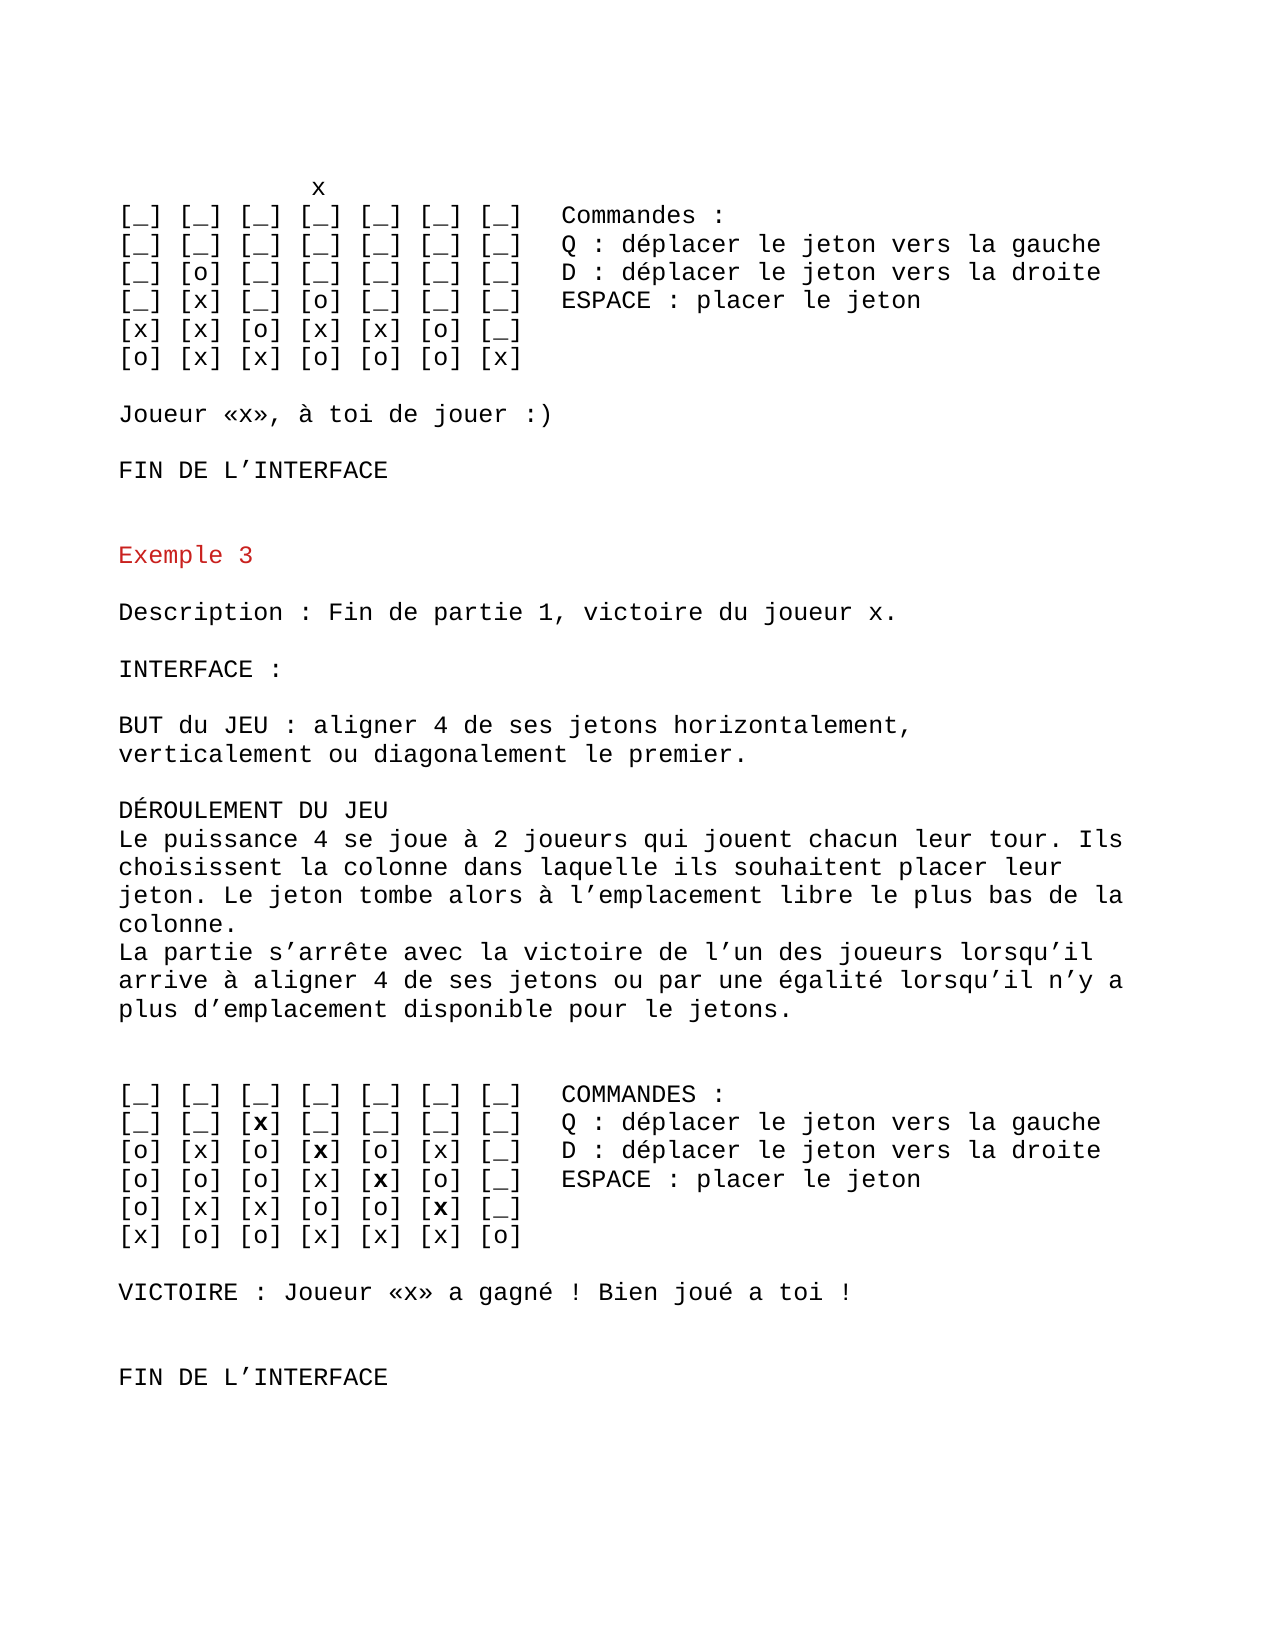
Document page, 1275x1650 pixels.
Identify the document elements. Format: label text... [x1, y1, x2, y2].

text [o] [x] [o] [x] [o] [x] [_] D : déplacer le jeton vers la droite [118, 1138, 1157, 1166]
text Exemple 3 [118, 543, 1157, 571]
text [x] [x] [o] [x] [x] [o] [_] [118, 316, 1157, 345]
text FIN DE L’INTERFACE [118, 458, 1157, 486]
text INTERFACE : [118, 656, 1157, 685]
text [_] [_] [x] [_] [_] [_] [_] Q : déplacer le jeton vers la gauche [118, 1110, 1157, 1138]
text verticalement ou diagonalement le premier. [118, 741, 1157, 770]
text [o] [o] [o] [x] [x] [o] [_] ESPACE : placer le jeton [118, 1166, 1157, 1195]
text [_] [_] [_] [_] [_] [_] [_] Commandes : [118, 203, 1157, 231]
text [x] [o] [o] [x] [x] [x] [o] [118, 1223, 1157, 1251]
text Description : Fin de partie 1, victoire du joueur x. [118, 600, 1157, 628]
text La partie s’arrête avec la victoire de l’un des joueurs lorsqu’il arrive à aligner 4 de ses jetons ou par une égalité lorsqu’il n’y a plus d’emplacement disponible pour le jetons. [118, 940, 1157, 1025]
text [o] [x] [x] [o] [o] [x] [_] [118, 1195, 1157, 1223]
text [o] [x] [x] [o] [o] [o] [x] [118, 345, 1157, 373]
text BUT du JEU : aligner 4 de ses jetons horizontalement, [118, 713, 1157, 741]
text [_] [x] [_] [o] [_] [_] [_] ESPACE : placer le jeton [118, 288, 1157, 316]
text Le puissance 4 se joue à 2 joueurs qui jouent chacun leur tour. Ils choisissent la colonne dans laquelle ils souhaitent placer leur jeton. Le jeton tombe alors à l’emplacement libre le plus bas de la colonne. [118, 826, 1157, 940]
text [_] [_] [_] [_] [_] [_] [_] Q : déplacer le jeton vers la gauche [118, 231, 1157, 260]
text [_] [o] [_] [_] [_] [_] [_] D : déplacer le jeton vers la droite [118, 260, 1157, 288]
text [_] [_] [_] [_] [_] [_] [_] COMMANDES : [118, 1081, 1157, 1110]
text x [118, 175, 1157, 203]
text DÉROULEMENT DU JEU [118, 798, 1157, 826]
text VICTOIRE : Joueur «x» a gagné ! Bien joué a toi ! [118, 1280, 1157, 1308]
text Joueur «x», à toi de jouer :) [118, 401, 1157, 430]
text FIN DE L’INTERFACE [118, 1365, 1157, 1393]
